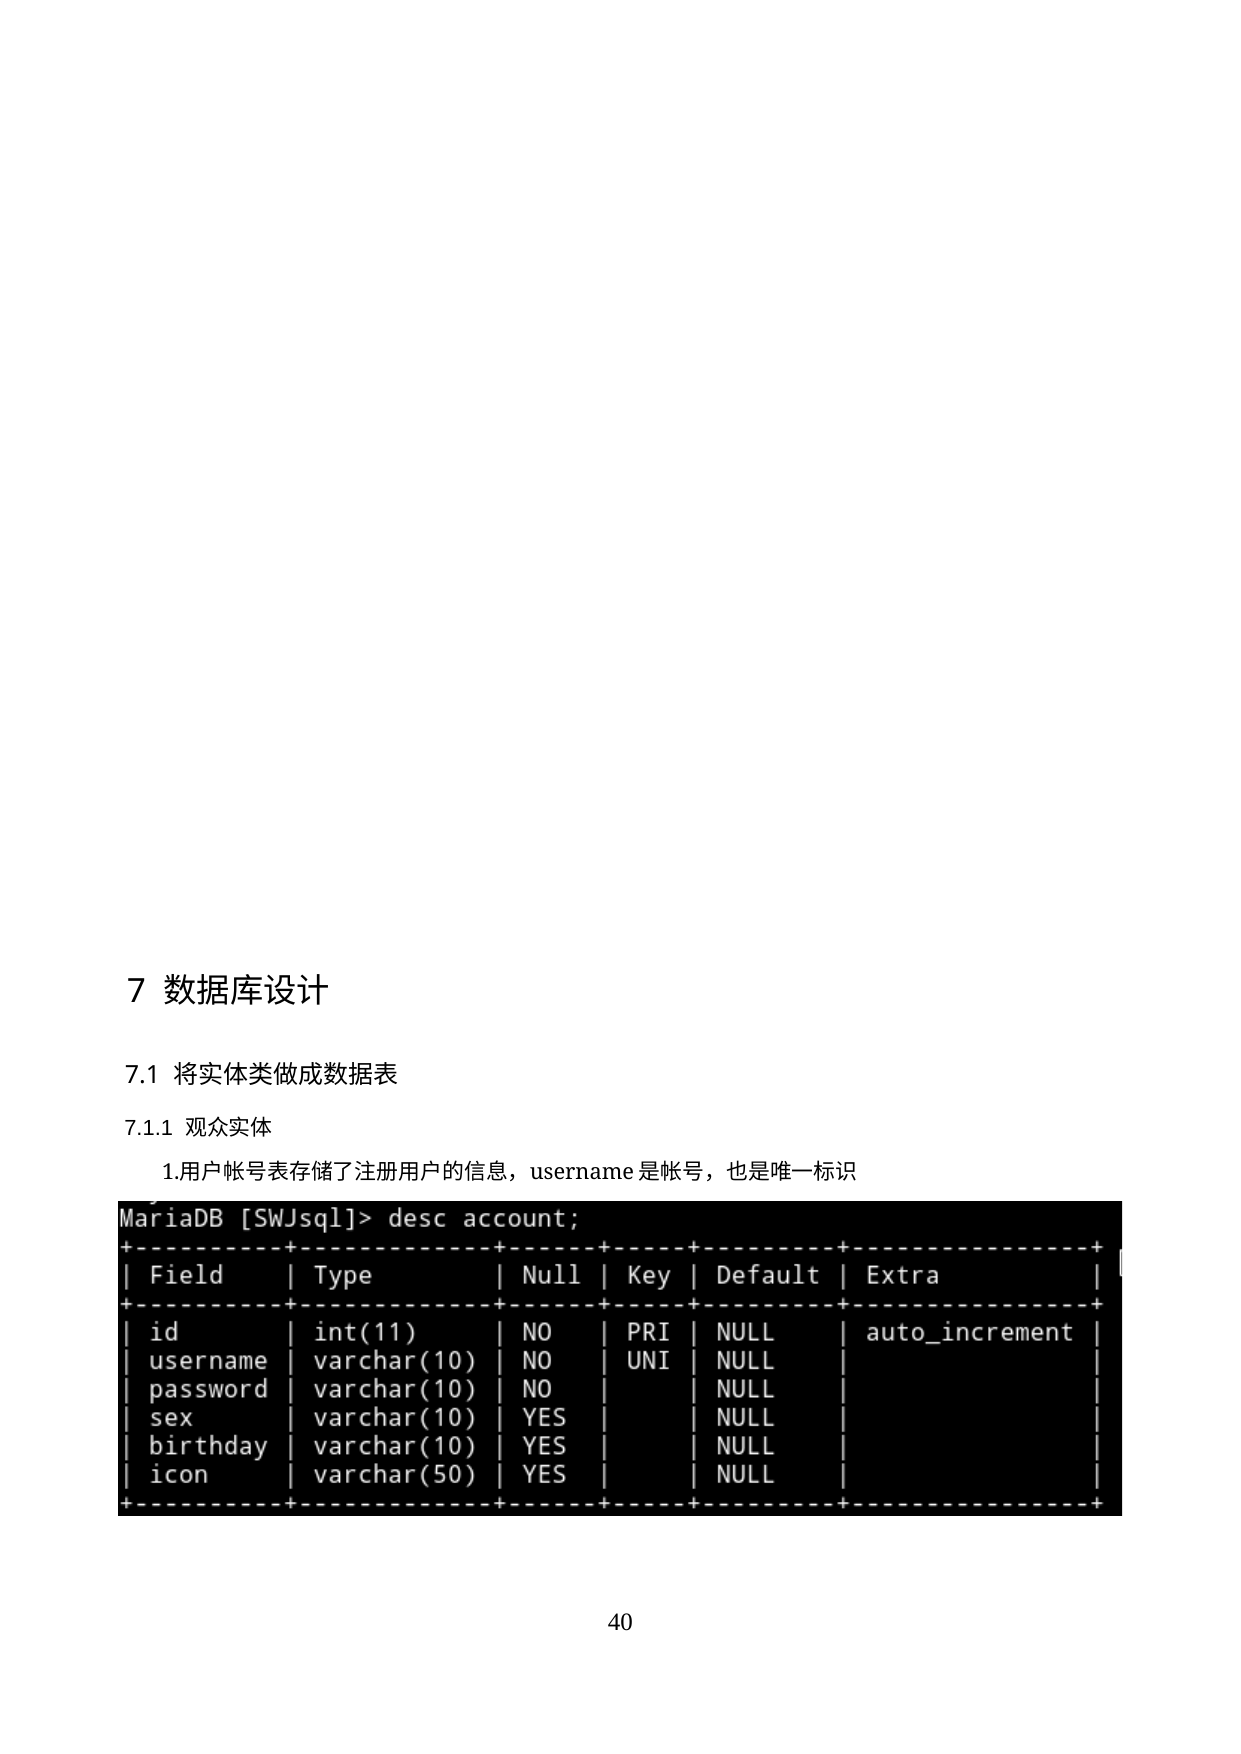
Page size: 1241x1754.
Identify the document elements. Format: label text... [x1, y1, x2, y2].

subtitle 观众实体 [118, 1110, 1122, 1141]
subtitle 数据库设计 [118, 964, 1122, 1012]
subtitle 将实体类做成数据表 [118, 1054, 1122, 1091]
text 1.用户帐号表存储了注册用户的信息，username是帐号，也是唯一标识 [118, 1154, 1122, 1186]
picture [118, 1201, 1123, 1516]
